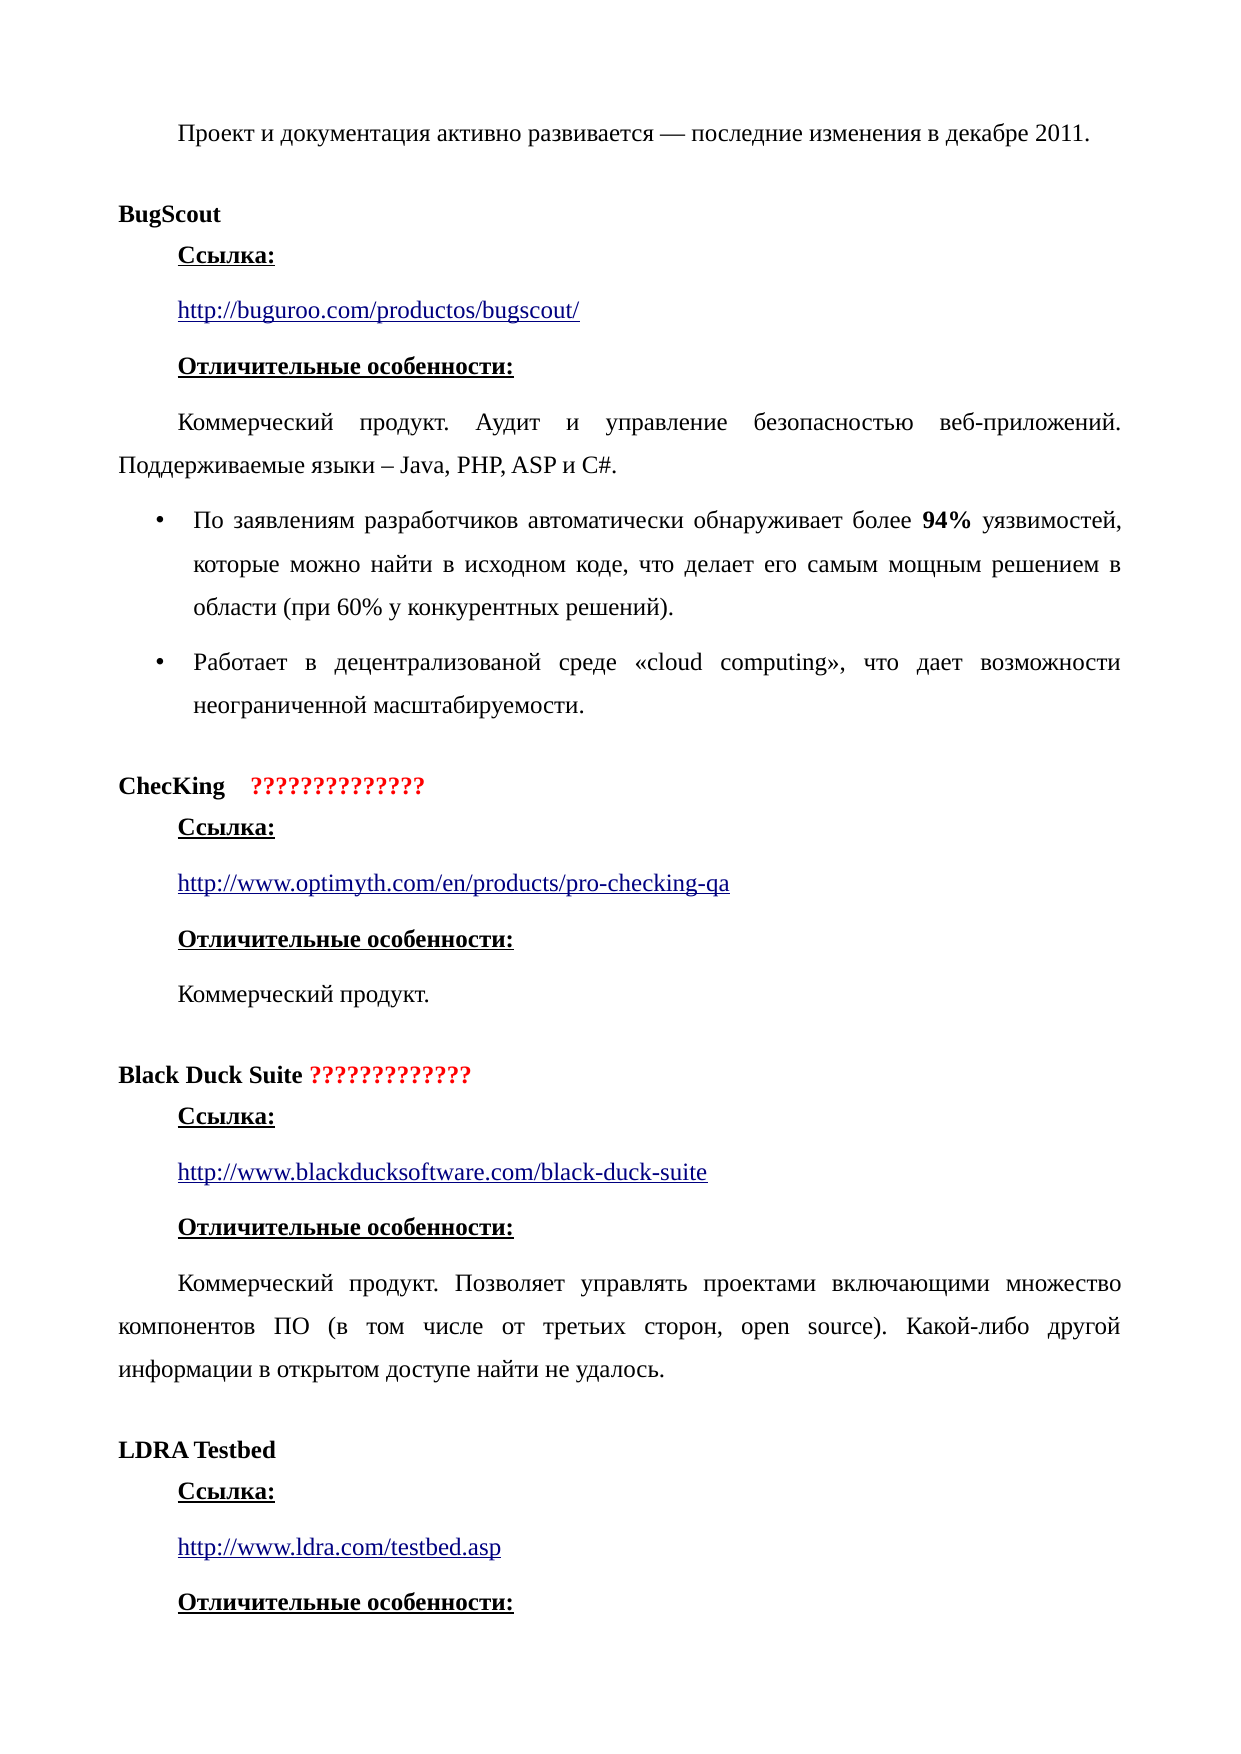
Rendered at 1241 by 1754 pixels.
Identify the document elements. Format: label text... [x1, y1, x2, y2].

subtitle Black Duck Suite ????????????? [118, 1060, 1122, 1089]
list По заявлениям разработчиков автоматически обнаруживает более 94% уязвимостей, которые можно найти в исходном коде, что делает его самым мощным решением в области (при 60% у конкурентных решений). [156, 506, 1122, 621]
text http://www.optimyth.com/en/products/pro-checking-qa [118, 868, 1122, 897]
text Ссылка: [118, 812, 1122, 841]
text Отличительные особенности: [118, 1587, 1122, 1616]
list Работает в децентрализованой среде «cloud computing», что дает возможности неограниченной масштабируемости. [156, 647, 1122, 719]
text http://buguroo.com/productos/bugscout/ [118, 296, 1122, 324]
text Отличительные особенности: [118, 351, 1122, 380]
text Отличительные особенности: [118, 924, 1122, 952]
subtitle LDRA Testbed [118, 1435, 1122, 1464]
text Ссылка: [118, 240, 1122, 269]
subtitle ChecKing ?????????????? [118, 771, 1122, 800]
text Ссылка: [118, 1476, 1122, 1505]
text Отличительные особенности: [118, 1212, 1122, 1241]
text Коммерческий продукт. [118, 979, 1122, 1008]
text Коммерческий продукт. Аудит и управление безопасностью веб-приложений. Поддерживаемые языки – Java, PHP, ASP и C#. [118, 407, 1122, 479]
text Ссылка: [118, 1101, 1122, 1130]
subtitle BugScout [118, 199, 1122, 227]
text http://www.ldra.com/testbed.asp [118, 1532, 1122, 1561]
text http://www.blackducksoftware.com/black-duck-suite [118, 1157, 1122, 1186]
text Проект и документация активно развивается — последние изменения в декабре 2011. [118, 118, 1122, 147]
text Коммерческий продукт. Позволяет управлять проектами включающими множество компонентов ПО (в том числе от третьих сторон, open source). Какой-либо другой информации в открытом доступе найти не удалось. [118, 1268, 1122, 1383]
